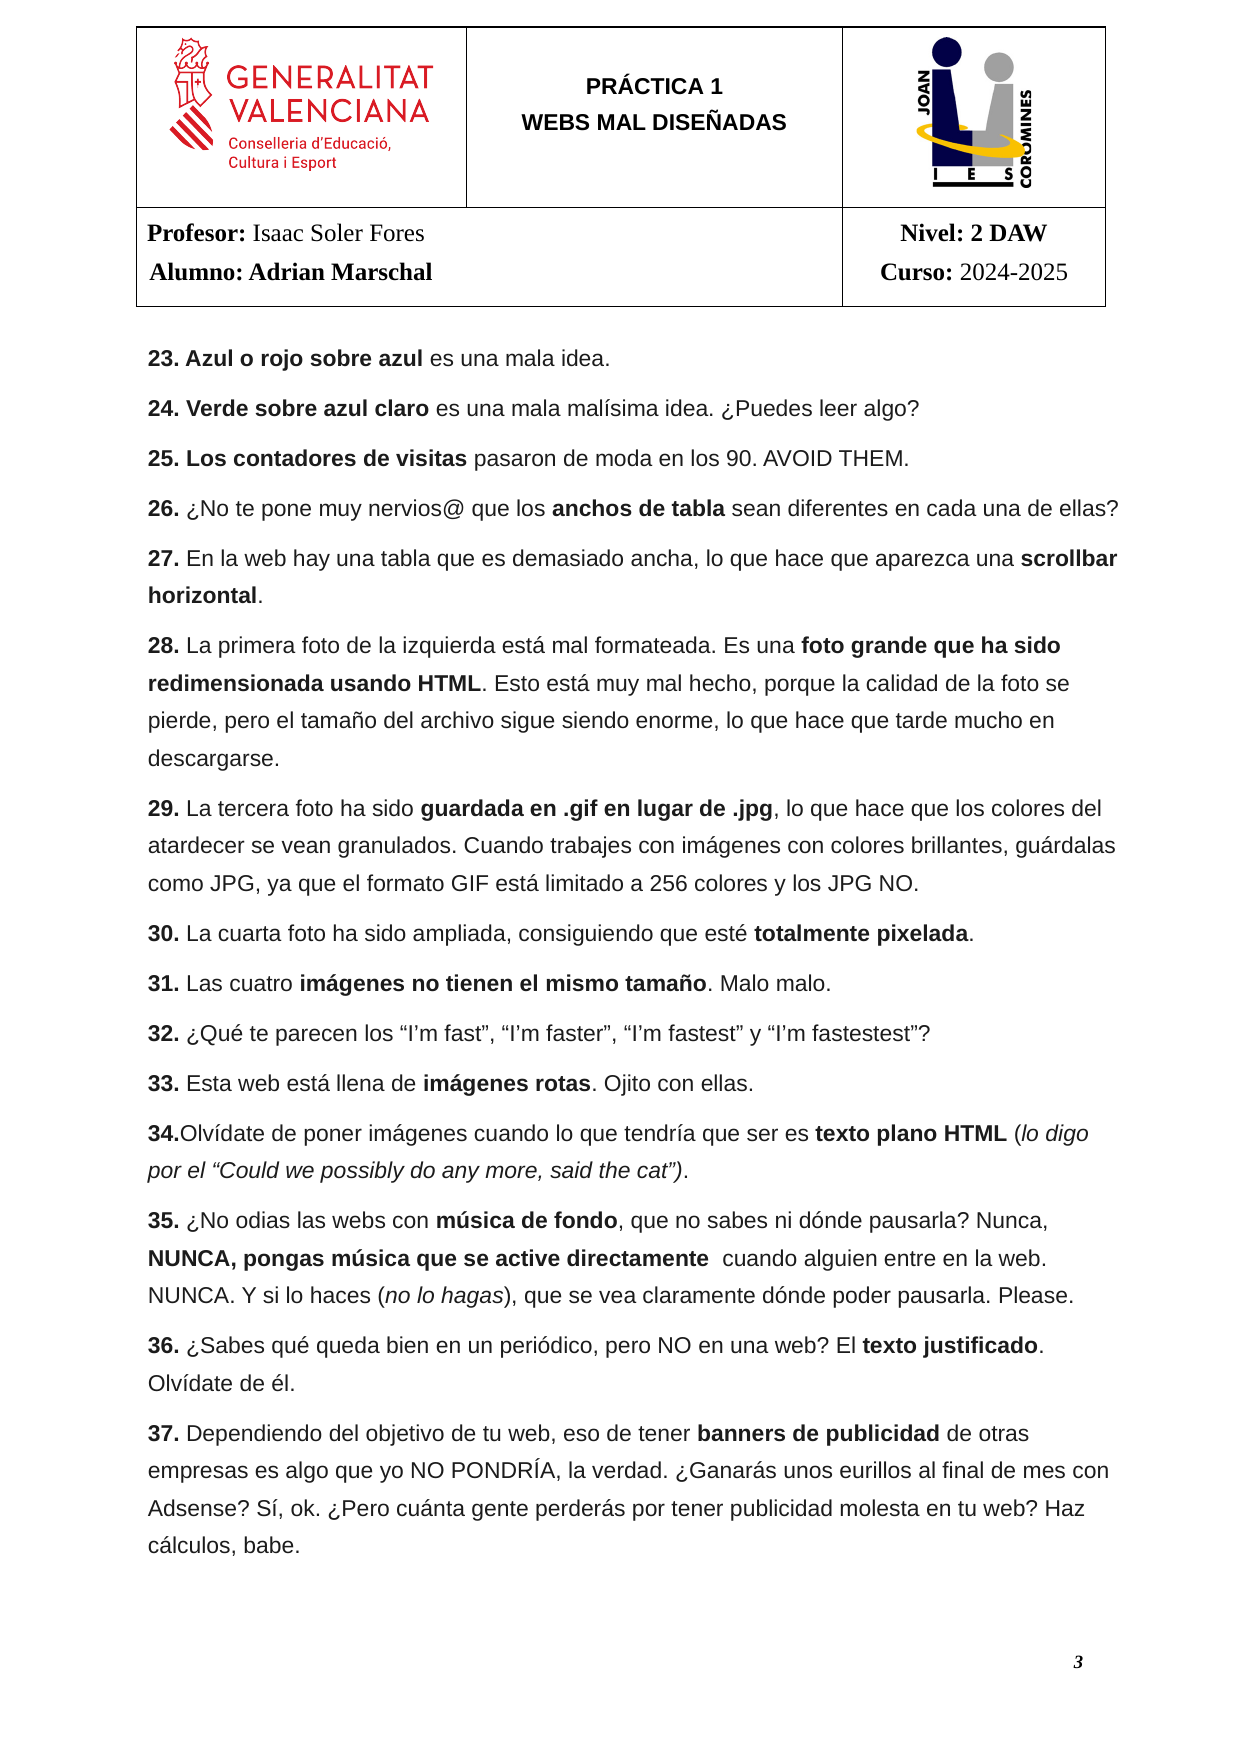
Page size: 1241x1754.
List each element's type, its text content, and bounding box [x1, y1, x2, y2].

text 32. ¿Qué te parecen los “I’m fast”, “I’m faster”, “I’m fastest” y “I’m fastestest”? [148, 1008, 1122, 1046]
text 23. Azul o rojo sobre azul es una mala idea. [148, 333, 1122, 371]
text 24. Verde sobre azul claro es una mala malísima idea. ¿Puedes leer algo? [148, 383, 1122, 421]
text 28. La primera foto de la izquierda está mal formateada. Es una foto grande que ha sido redimensionada usando HTML. Esto está muy mal hecho, porque la calidad de la foto se pierde, pero el tamaño del archivo sigue siendo enorme, lo que hace que tarde mucho en descargarse. [148, 621, 1122, 771]
text 27. En la web hay una tabla que es demasiado ancha, lo que hace que aparezca una scrollbar horizontal. [148, 533, 1122, 608]
picture [916, 37, 1032, 188]
text 29. La tercera foto ha sido guardada en .gif en lugar de .jpg, lo que hace que los colores del atardecer se vean granulados. Cuando trabajes con imágenes con colores brillantes, guárdalas como JPG, ya que el formato GIF está limitado a 256 colores y los JPG NO. [148, 783, 1122, 896]
text 36. ¿Sabes qué queda bien en un periódico, pero NO en una web? El texto justificado. Olvídate de él. [148, 1321, 1122, 1396]
text 26. ¿No te pone muy nervios@ que los anchos de tabla sean diferentes en cada una de ellas? [148, 483, 1122, 521]
text 30. La cuarta foto ha sido ampliada, consiguiendo que esté totalmente pixelada. [148, 908, 1122, 946]
text 25. Los contadores de visitas pasaron de moda en los 90. AVOID THEM. [148, 433, 1122, 471]
text 31. Las cuatro imágenes no tienen el mismo tamaño. Malo malo. [148, 958, 1122, 996]
text 33. Esta web está llena de imágenes rotas. Ojito con ellas. [148, 1058, 1122, 1096]
picture [169, 37, 434, 171]
text 34.Olvídate de poner imágenes cuando lo que tendría que ser es texto plano HTML (lo digo por el “Could we possibly do any more, said the cat”). [148, 1108, 1122, 1183]
text 37. Dependiendo del objetivo de tu web, eso de tener banners de publicidad de otras empresas es algo que yo NO PONDRÍA, la verdad. ¿Ganarás unos eurillos al final de mes con Adsense? Sí, ok. ¿Pero cuánta gente perderás por tener publicidad molesta en tu web? Haz cálculos, babe. [148, 1408, 1122, 1558]
text 35. ¿No odias las webs con música de fondo, que no sabes ni dónde pausarla? Nunca, NUNCA, pongas música que se active directamente cuando alguien entre en la web. NUNCA. Y si lo haces (no lo hagas), que se vea claramente dónde poder pausarla. Please. [148, 1196, 1122, 1308]
